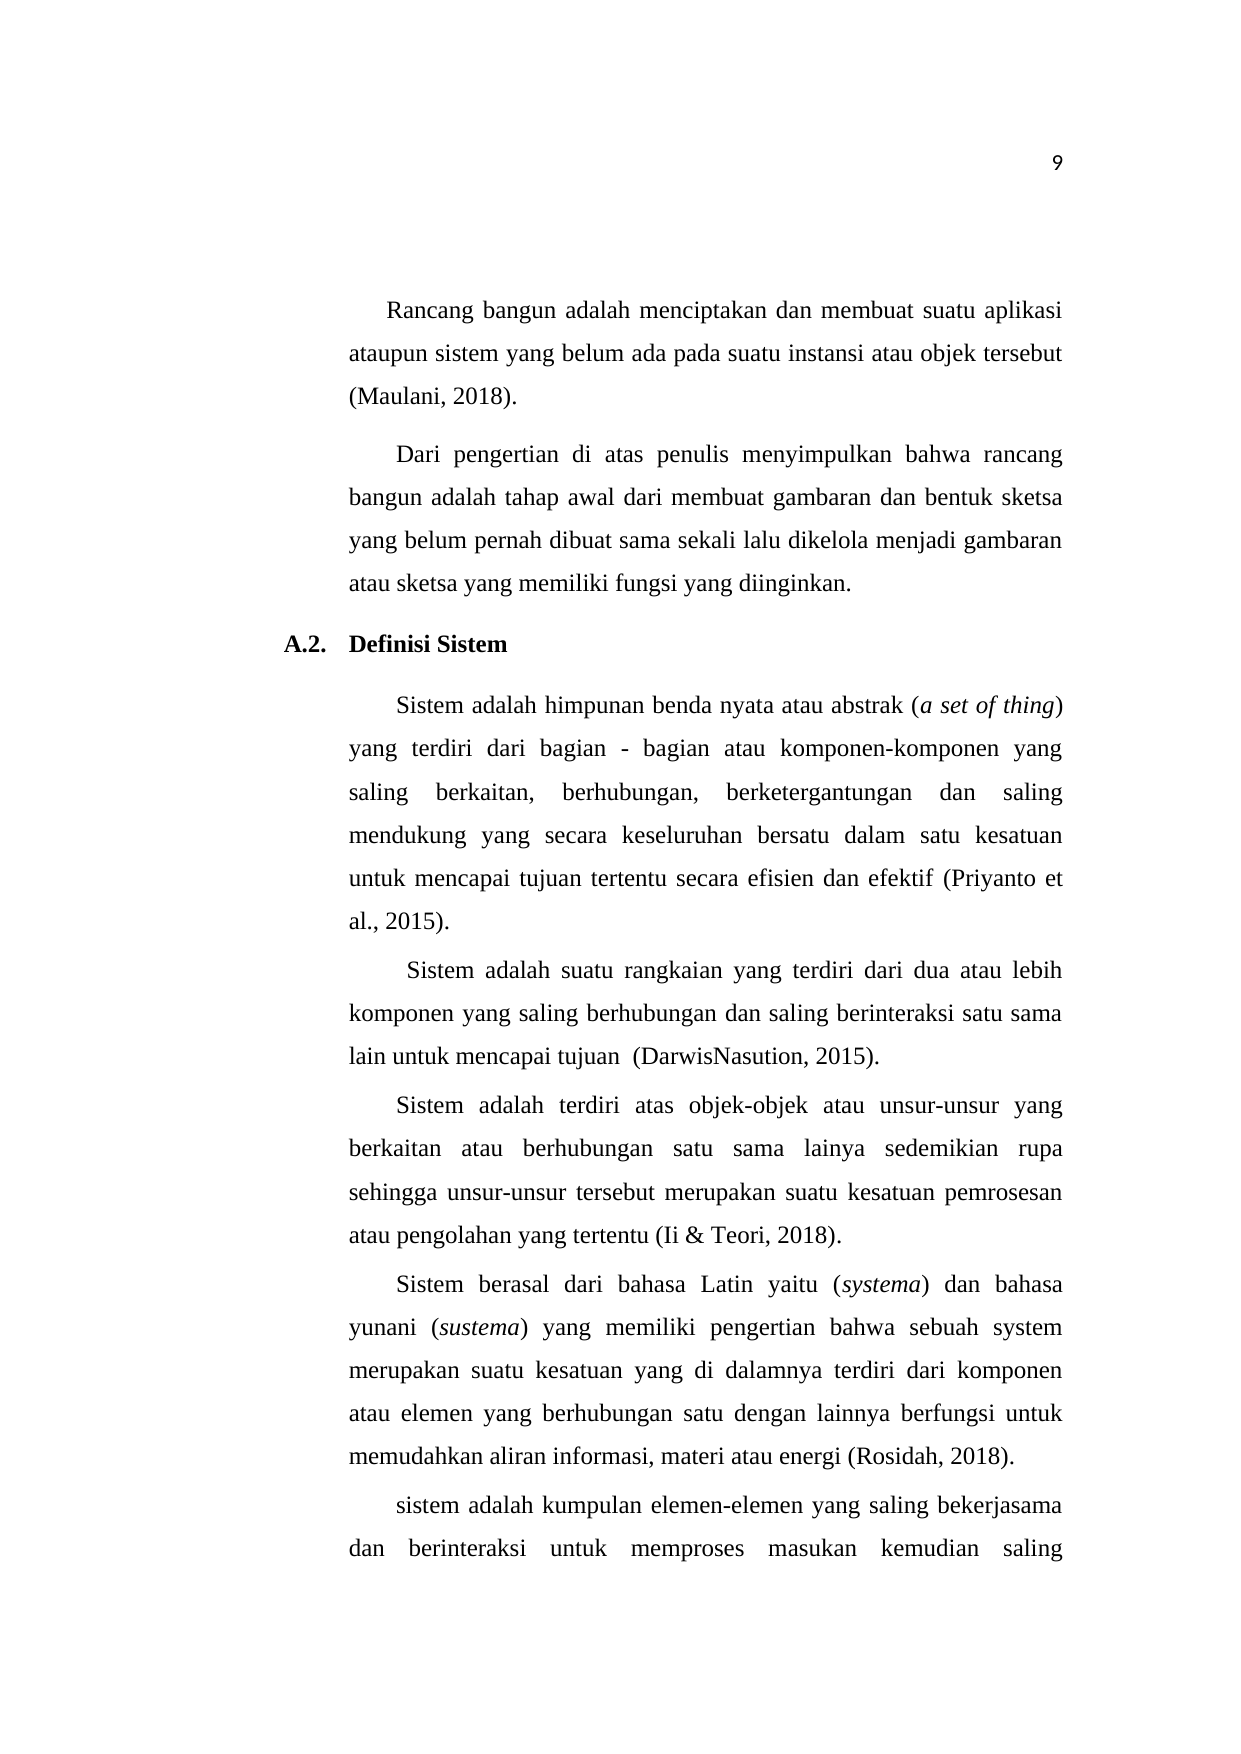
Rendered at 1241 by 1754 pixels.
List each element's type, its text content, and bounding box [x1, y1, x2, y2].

text Dari pengertian di atas penulis menyimpulkan bahwa rancang bangun adalah tahap awal dari membuat gambaran dan bentuk sketsa yang belum pernah dibuat sama sekali lalu dikelola menjadi gambaran atau sketsa yang memiliki fungsi yang diinginkan. [348, 439, 1063, 597]
text Sistem adalah suatu rangkaian yang terdiri dari dua atau lebih komponen yang saling berhubungan dan saling berinteraksi satu sama lain untuk mencapai tujuan (DarwisNasution, 2015). [348, 955, 1063, 1070]
text Rancang bangun adalah menciptakan dan membuat suatu aplikasi ataupun sistem yang belum ada pada suatu instansi atau objek tersebut (Maulani, 2018)⁠. [348, 295, 1063, 410]
text Sistem adalah terdiri atas objek-objek atau unsur-unsur yang berkaitan atau berhubungan satu sama lainya sedemikian rupa sehingga unsur-unsur tersebut merupakan suatu kesatuan pemrosesan atau pengolahan yang tertentu (Ii & Teori, 2018)⁠. [348, 1090, 1063, 1248]
text Sistem berasal dari bahasa Latin yaitu (systema) dan bahasa yunani (sustema) yang memiliki pengertian bahwa sebuah system merupakan suatu kesatuan yang di dalamnya terdiri dari komponen atau elemen yang berhubungan satu dengan lainnya berfungsi untuk memudahkan aliran informasi, materi atau energi (Rosidah, 2018)⁠. [348, 1269, 1063, 1470]
text sistem adalah kumpulan elemen-elemen yang saling bekerjasama dan berinteraksi untuk memproses masukan kemudian saling [348, 1490, 1063, 1562]
text Sistem adalah himpunan benda nyata atau abstrak (a set of thing) yang terdiri dari bagian - bagian atau komponen-komponen yang saling berkaitan, berhubungan, berketergantungan dan saling mendukung yang secara keseluruhan bersatu dalam satu kesatuan untuk mencapai tujuan tertentu secara efisien dan efektif (Priyanto et al., 2015). [348, 690, 1063, 935]
list Definisi Sistem [266, 629, 1063, 658]
